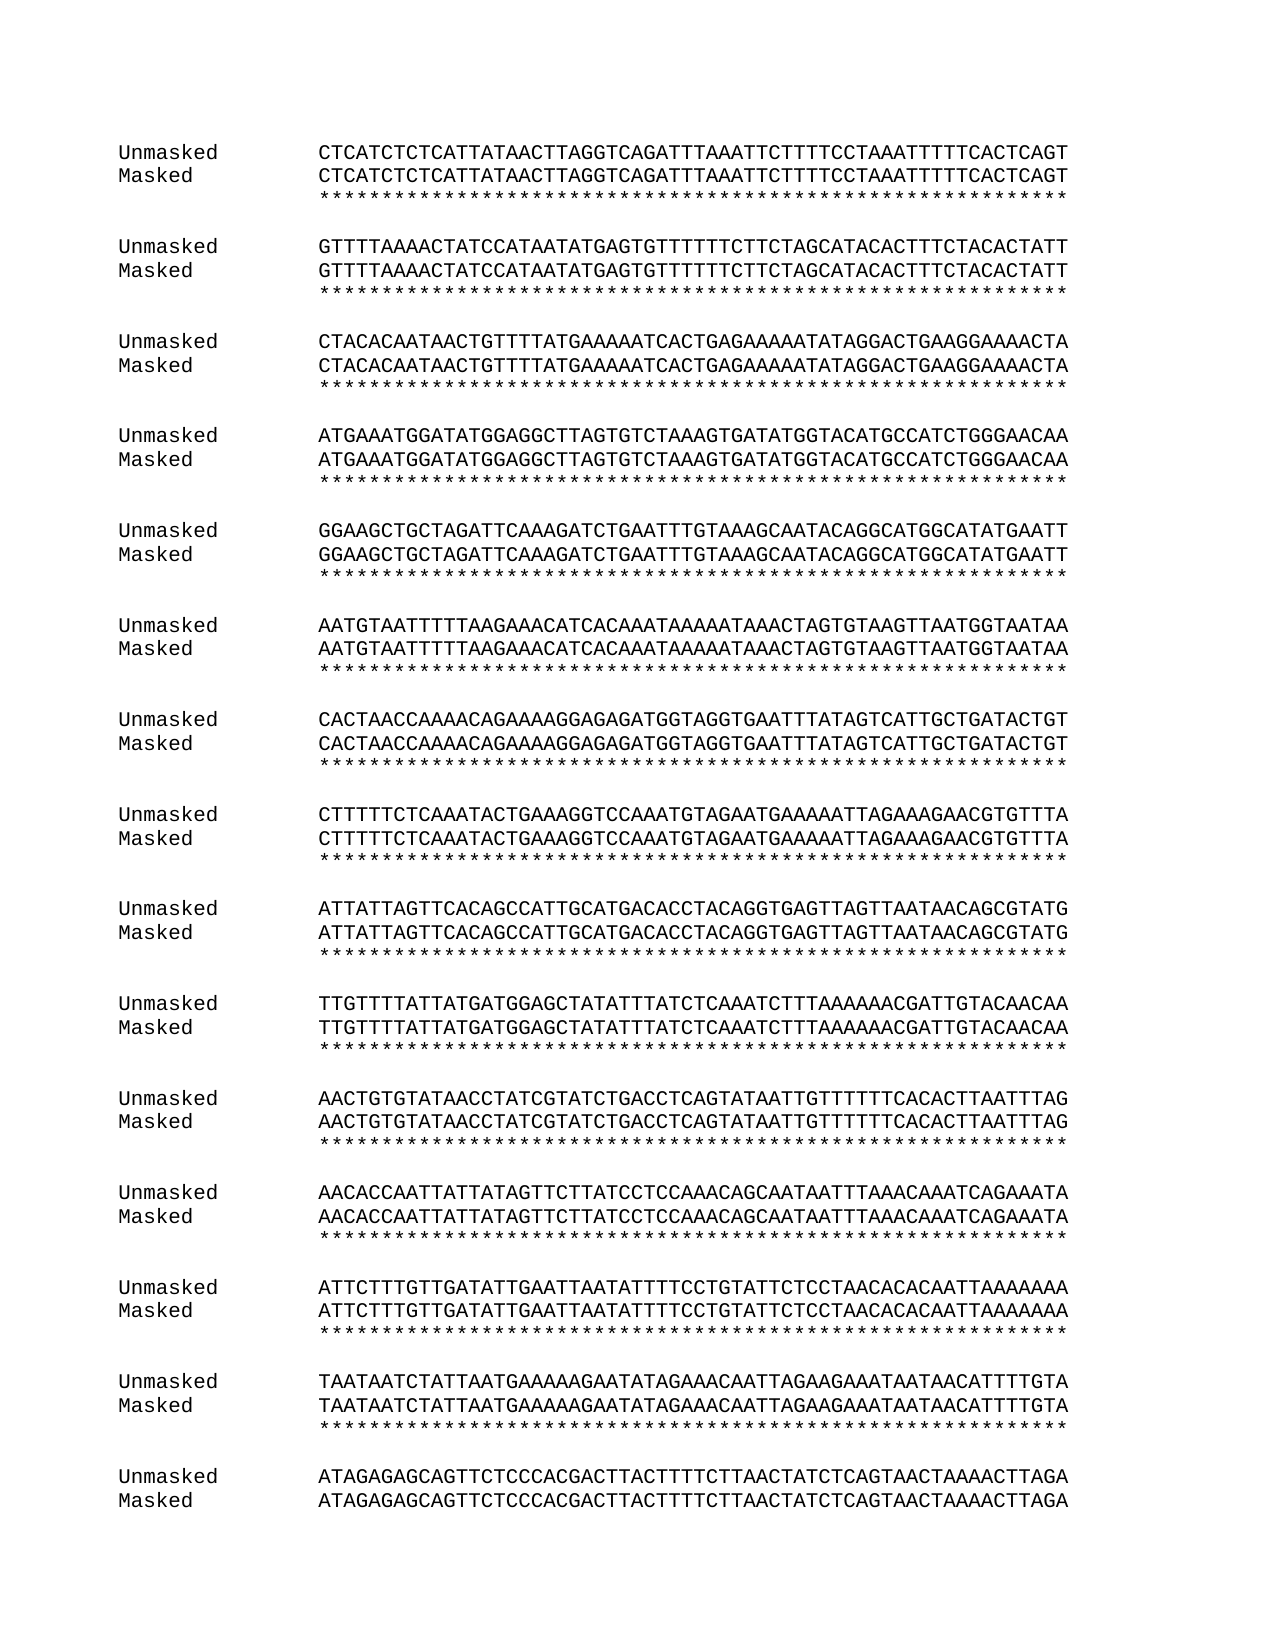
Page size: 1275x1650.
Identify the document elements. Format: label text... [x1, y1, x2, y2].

text Masked ATAGAGAGCAGTTCTCCCACGACTTACTTTTCTTAACTATCTCAGTAACTAAAACTTAGA [118, 1489, 1157, 1513]
text Unmasked GTTTTAAAACTATCCATAATATGAGTGTTTTTTCTTCTAGCATACACTTTCTACACTATT [118, 236, 1157, 260]
text Masked GTTTTAAAACTATCCATAATATGAGTGTTTTTTCTTCTAGCATACACTTTCTACACTATT [118, 260, 1157, 284]
text Unmasked GGAAGCTGCTAGATTCAAAGATCTGAATTTGTAAAGCAATACAGGCATGGCATATGAATT [118, 520, 1157, 544]
text Masked CTTTTTCTCAAATACTGAAAGGTCCAAATGTAGAATGAAAAATTAGAAAGAACGTGTTTA [118, 827, 1157, 851]
text ************************************************************ [118, 284, 1157, 307]
text Unmasked CACTAACCAAAACAGAAAAGGAGAGATGGTAGGTGAATTTATAGTCATTGCTGATACTGT [118, 709, 1157, 733]
text Unmasked ATTATTAGTTCACAGCCATTGCATGACACCTACAGGTGAGTTAGTTAATAACAGCGTATG [118, 898, 1157, 922]
text Masked GGAAGCTGCTAGATTCAAAGATCTGAATTTGTAAAGCAATACAGGCATGGCATATGAATT [118, 544, 1157, 567]
text Unmasked ATTCTTTGTTGATATTGAATTAATATTTTCCTGTATTCTCCTAACACACAATTAAAAAAA [118, 1277, 1157, 1300]
text Unmasked CTTTTTCTCAAATACTGAAAGGTCCAAATGTAGAATGAAAAATTAGAAAGAACGTGTTTA [118, 804, 1157, 827]
text ************************************************************ [118, 189, 1157, 213]
text Masked AATGTAATTTTTAAGAAACATCACAAATAAAAATAAACTAGTGTAAGTTAATGGTAATAA [118, 638, 1157, 662]
text Masked ATTATTAGTTCACAGCCATTGCATGACACCTACAGGTGAGTTAGTTAATAACAGCGTATG [118, 922, 1157, 946]
text Masked TAATAATCTATTAATGAAAAAGAATATAGAAACAATTAGAAGAAATAATAACATTTTGTA [118, 1395, 1157, 1419]
text ************************************************************ [118, 662, 1157, 686]
text ************************************************************ [118, 473, 1157, 496]
text Masked TTGTTTTATTATGATGGAGCTATATTTATCTCAAATCTTTAAAAAACGATTGTACAACAA [118, 1017, 1157, 1040]
text ************************************************************ [118, 1324, 1157, 1348]
text ************************************************************ [118, 1419, 1157, 1442]
text Masked ATTCTTTGTTGATATTGAATTAATATTTTCCTGTATTCTCCTAACACACAATTAAAAAAA [118, 1300, 1157, 1324]
text Masked AACTGTGTATAACCTATCGTATCTGACCTCAGTATAATTGTTTTTTCACACTTAATTTAG [118, 1111, 1157, 1135]
text Masked ATGAAATGGATATGGAGGCTTAGTGTCTAAAGTGATATGGTACATGCCATCTGGGAACAA [118, 449, 1157, 473]
text Unmasked CTCATCTCTCATTATAACTTAGGTCAGATTTAAATTCTTTTCCTAAATTTTTCACTCAGT [118, 142, 1157, 165]
text Masked CTACACAATAACTGTTTTATGAAAAATCACTGAGAAAAATATAGGACTGAAGGAAAACTA [118, 354, 1157, 378]
text Masked CTCATCTCTCATTATAACTTAGGTCAGATTTAAATTCTTTTCCTAAATTTTTCACTCAGT [118, 165, 1157, 189]
text Unmasked CTACACAATAACTGTTTTATGAAAAATCACTGAGAAAAATATAGGACTGAAGGAAAACTA [118, 331, 1157, 354]
text Masked CACTAACCAAAACAGAAAAGGAGAGATGGTAGGTGAATTTATAGTCATTGCTGATACTGT [118, 733, 1157, 757]
text ************************************************************ [118, 851, 1157, 875]
text Unmasked ATAGAGAGCAGTTCTCCCACGACTTACTTTTCTTAACTATCTCAGTAACTAAAACTTAGA [118, 1466, 1157, 1489]
text ************************************************************ [118, 1040, 1157, 1064]
text Masked AACACCAATTATTATAGTTCTTATCCTCCAAACAGCAATAATTTAAACAAATCAGAAATA [118, 1206, 1157, 1229]
text Unmasked TTGTTTTATTATGATGGAGCTATATTTATCTCAAATCTTTAAAAAACGATTGTACAACAA [118, 993, 1157, 1017]
text ************************************************************ [118, 946, 1157, 969]
text Unmasked AATGTAATTTTTAAGAAACATCACAAATAAAAATAAACTAGTGTAAGTTAATGGTAATAA [118, 615, 1157, 638]
text ************************************************************ [118, 757, 1157, 780]
text Unmasked TAATAATCTATTAATGAAAAAGAATATAGAAACAATTAGAAGAAATAATAACATTTTGTA [118, 1371, 1157, 1395]
text ************************************************************ [118, 378, 1157, 402]
text Unmasked AACACCAATTATTATAGTTCTTATCCTCCAAACAGCAATAATTTAAACAAATCAGAAATA [118, 1182, 1157, 1206]
text ************************************************************ [118, 567, 1157, 591]
text ************************************************************ [118, 1135, 1157, 1158]
text Unmasked ATGAAATGGATATGGAGGCTTAGTGTCTAAAGTGATATGGTACATGCCATCTGGGAACAA [118, 426, 1157, 449]
text Unmasked AACTGTGTATAACCTATCGTATCTGACCTCAGTATAATTGTTTTTTCACACTTAATTTAG [118, 1088, 1157, 1111]
text ************************************************************ [118, 1229, 1157, 1253]
